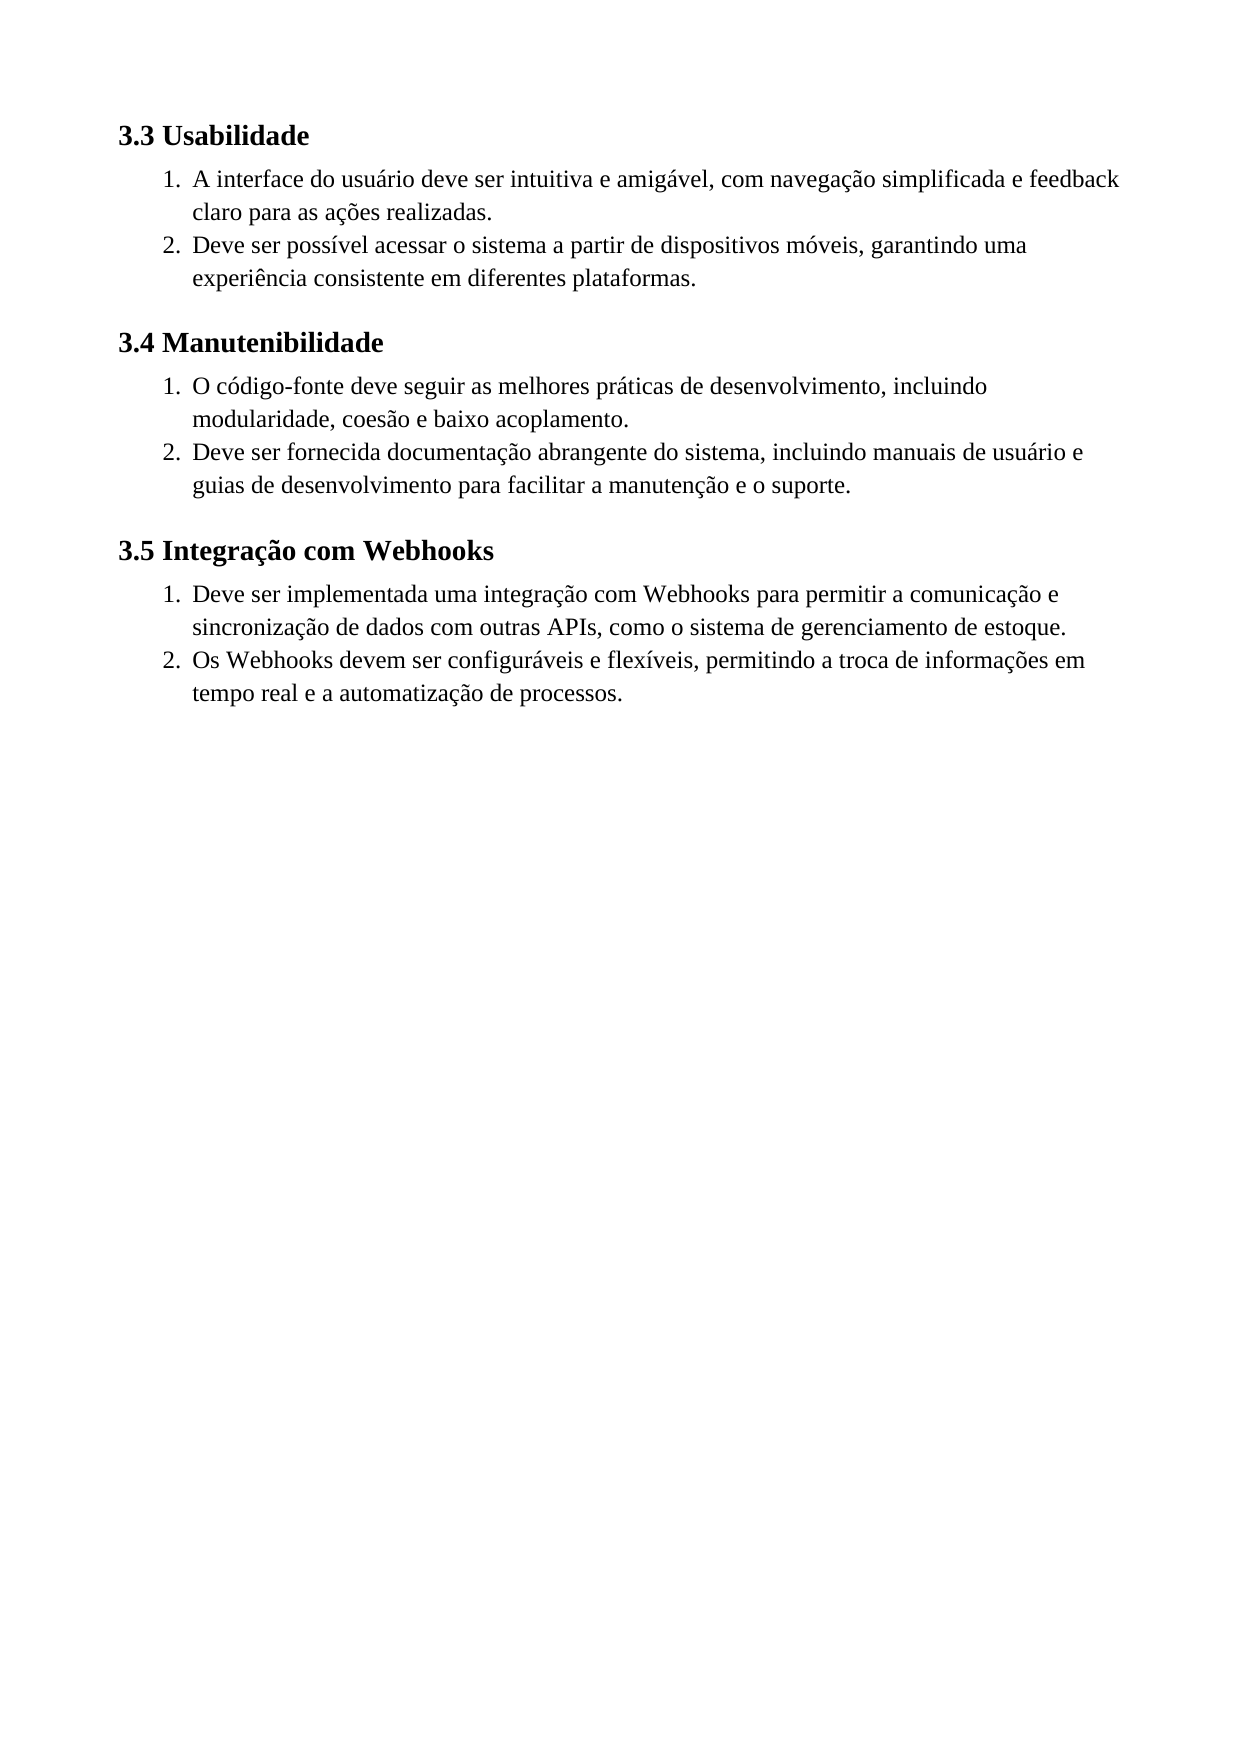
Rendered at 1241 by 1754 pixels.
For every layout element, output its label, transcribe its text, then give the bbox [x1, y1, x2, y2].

list Deve ser fornecida documentação abrangente do sistema, incluindo manuais de usuário e guias de desenvolvimento para facilitar a manutenção e o suporte. [162, 437, 1122, 499]
subtitle 3.4 Manutenibilidade [118, 325, 1122, 359]
list O código-fonte deve seguir as melhores práticas de desenvolvimento, incluindo modularidade, coesão e baixo acoplamento. [162, 371, 1122, 433]
list Deve ser implementada uma integração com Webhooks para permitir a comunicação e sincronização de dados com outras APIs, como o sistema de gerenciamento de estoque. [162, 579, 1122, 641]
subtitle 3.5 Integração com Webhooks [118, 533, 1122, 566]
list Os Webhooks devem ser configuráveis e flexíveis, permitindo a troca de informações em tempo real e a automatização de processos. [162, 645, 1122, 707]
list Deve ser possível acessar o sistema a partir de dispositivos móveis, garantindo uma experiência consistente em diferentes plataformas. [162, 230, 1122, 292]
list A interface do usuário deve ser intuitiva e amigável, com navegação simplificada e feedback claro para as ações realizadas. [162, 164, 1122, 226]
subtitle 3.3 Usabilidade [118, 118, 1122, 152]
